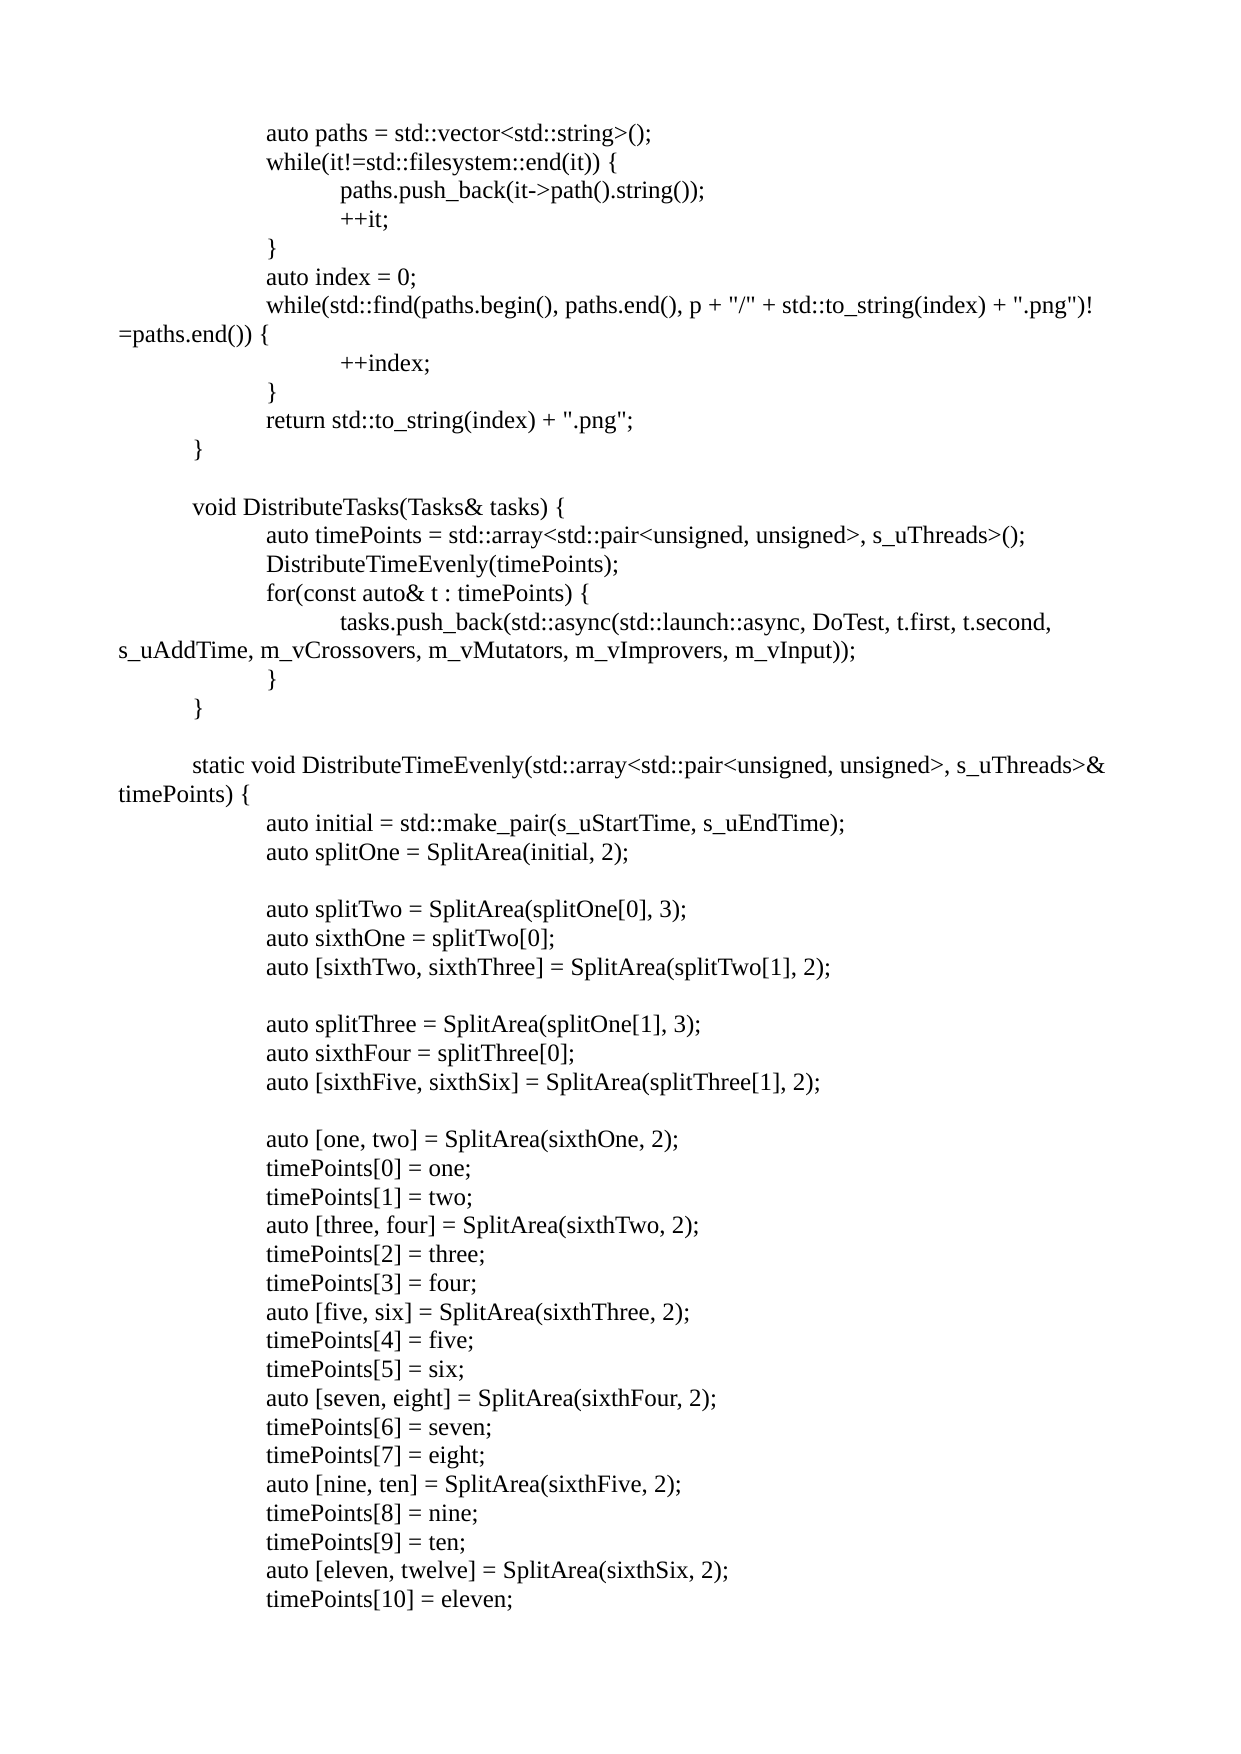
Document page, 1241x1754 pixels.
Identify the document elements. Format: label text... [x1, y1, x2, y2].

text auto [eleven, twelve] = SplitArea(sixthSix, 2); [118, 1556, 1122, 1584]
text } [118, 434, 1122, 463]
text timePoints[4] = five; [118, 1326, 1122, 1354]
text timePoints[5] = six; [118, 1354, 1122, 1383]
text tasks.push_back(std::async(std::launch::async, DoTest, t.first, t.second, s_uAddTime, m_vCrossovers, m_vMutators, m_vImprovers, m_vInput)); [118, 607, 1122, 664]
text auto [sixthFive, sixthSix] = SplitArea(splitThree[1], 2); [118, 1067, 1122, 1096]
text } [118, 377, 1122, 406]
text while(it!=std::filesystem::end(it)) { [118, 147, 1122, 176]
text auto sixthOne = splitTwo[0]; [118, 923, 1122, 952]
text auto initial = std::make_pair(s_uStartTime, s_uEndTime); [118, 808, 1122, 837]
text } [118, 233, 1122, 262]
text auto splitThree = SplitArea(splitOne[1], 3); [118, 1009, 1122, 1038]
text auto timePoints = std::array<std::pair<unsigned, unsigned>, s_uThreads>(); [118, 521, 1122, 549]
text ++index; [118, 348, 1122, 377]
text } [118, 664, 1122, 693]
text auto splitTwo = SplitArea(splitOne[0], 3); [118, 894, 1122, 923]
text timePoints[8] = nine; [118, 1498, 1122, 1527]
text paths.push_back(it->path().string()); [118, 176, 1122, 204]
text auto splitOne = SplitArea(initial, 2); [118, 837, 1122, 866]
text DistributeTimeEvenly(timePoints); [118, 549, 1122, 578]
text for(const auto& t : timePoints) { [118, 578, 1122, 607]
text auto paths = std::vector<std::string>(); [118, 118, 1122, 147]
text timePoints[3] = four; [118, 1268, 1122, 1297]
text } [118, 693, 1122, 722]
text timePoints[1] = two; [118, 1182, 1122, 1211]
text auto [nine, ten] = SplitArea(sixthFive, 2); [118, 1469, 1122, 1498]
text auto [one, two] = SplitArea(sixthOne, 2); [118, 1124, 1122, 1153]
text timePoints[2] = three; [118, 1239, 1122, 1268]
text auto index = 0; [118, 262, 1122, 291]
text timePoints[7] = eight; [118, 1441, 1122, 1469]
text static void DistributeTimeEvenly(std::array<std::pair<unsigned, unsigned>, s_uThreads>& timePoints) { [118, 751, 1122, 808]
text timePoints[0] = one; [118, 1153, 1122, 1182]
text auto [sixthTwo, sixthThree] = SplitArea(splitTwo[1], 2); [118, 952, 1122, 981]
text timePoints[10] = eleven; [118, 1584, 1122, 1613]
text ++it; [118, 204, 1122, 233]
text return std::to_string(index) + ".png"; [118, 406, 1122, 434]
text timePoints[9] = ten; [118, 1527, 1122, 1556]
text auto [five, six] = SplitArea(sixthThree, 2); [118, 1297, 1122, 1326]
text while(std::find(paths.begin(), paths.end(), p + "/" + std::to_string(index) + ".png")!=paths.end()) { [118, 291, 1122, 348]
text timePoints[6] = seven; [118, 1412, 1122, 1441]
text auto [seven, eight] = SplitArea(sixthFour, 2); [118, 1383, 1122, 1412]
text void DistributeTasks(Tasks& tasks) { [118, 492, 1122, 521]
text auto sixthFour = splitThree[0]; [118, 1038, 1122, 1067]
text auto [three, four] = SplitArea(sixthTwo, 2); [118, 1211, 1122, 1239]
